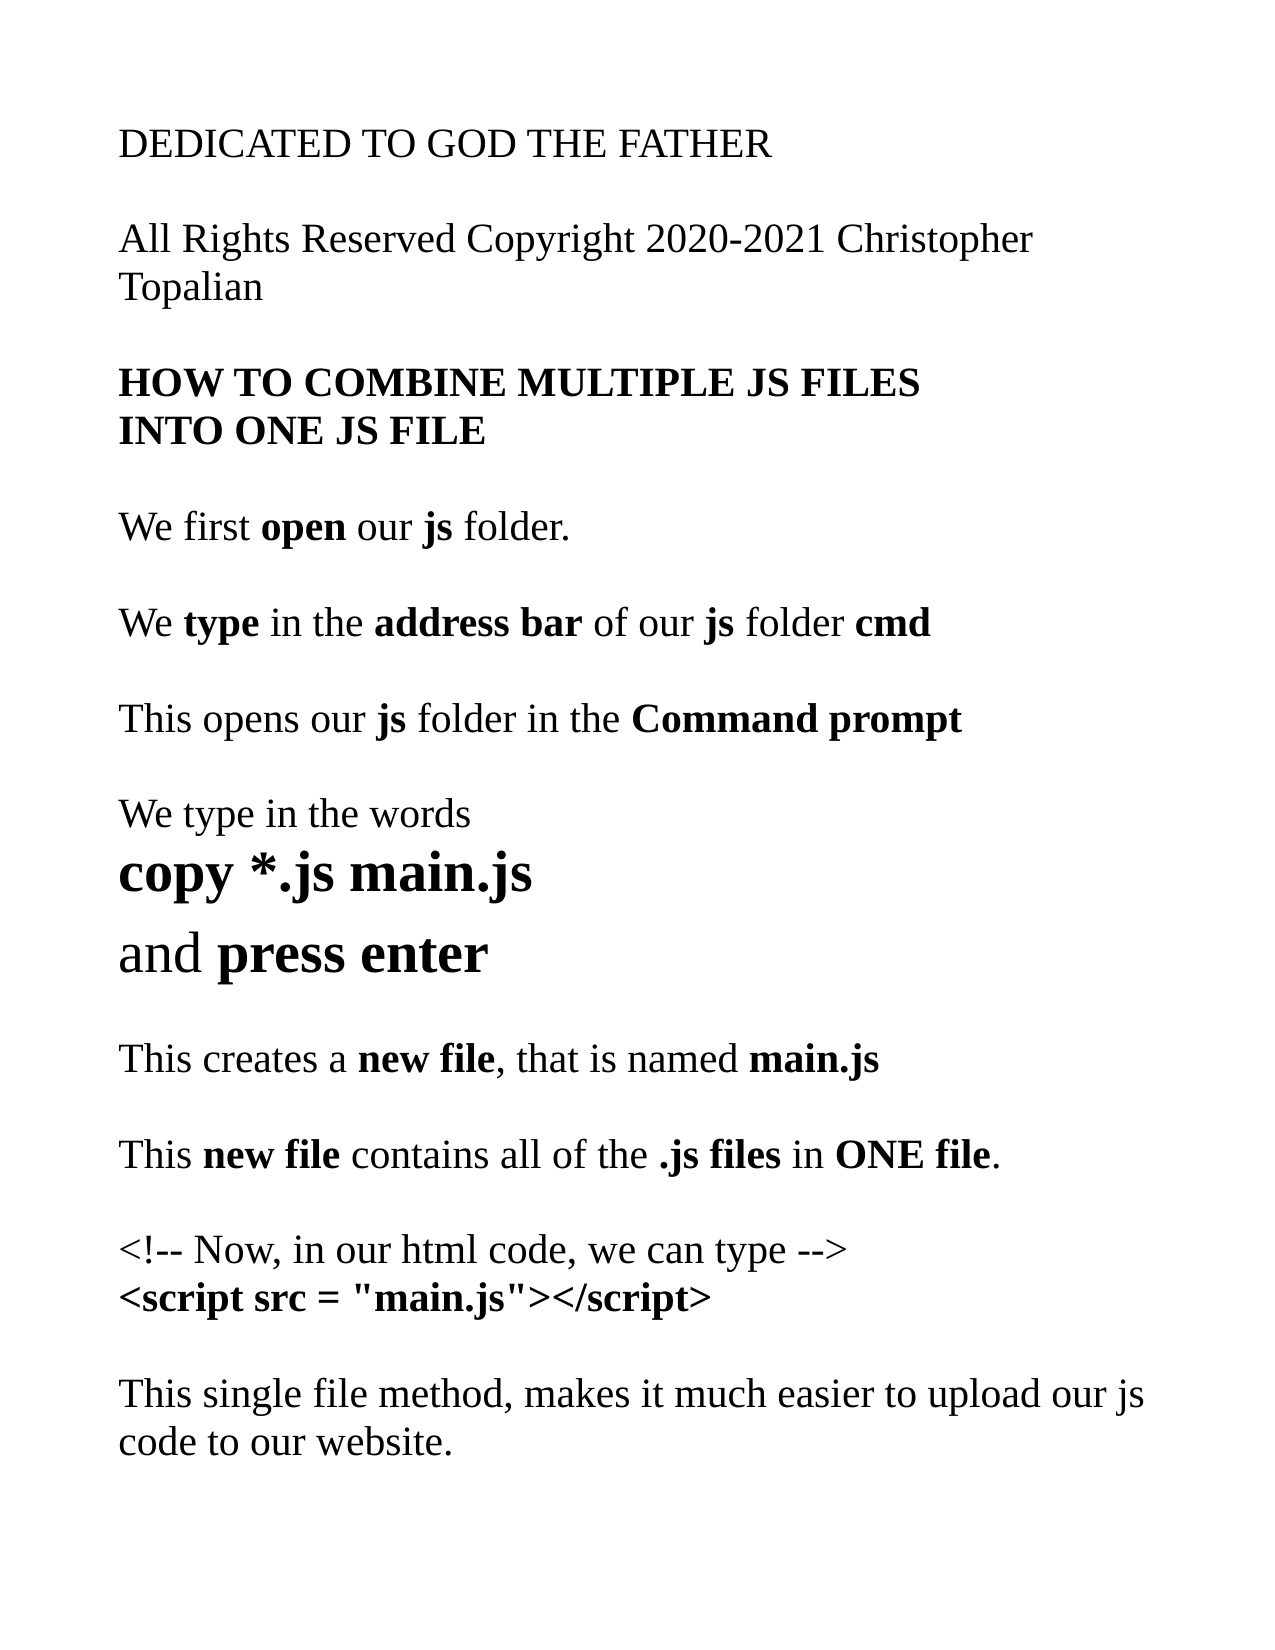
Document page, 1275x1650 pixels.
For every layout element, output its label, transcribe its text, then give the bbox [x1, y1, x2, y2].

text copy *.js main.js [118, 837, 1157, 904]
text We type in the words [118, 789, 1157, 837]
text and press enter [118, 918, 1157, 985]
text <!-- Now, in our html code, we can type --> [118, 1225, 1157, 1273]
text We first open our js folder. [118, 501, 1157, 549]
text This single file method, makes it much easier to upload our js code to our website. [118, 1369, 1157, 1464]
text We type in the address bar of our js folder cmd [118, 597, 1157, 645]
text DEDICATED TO GOD THE FATHER [118, 118, 1157, 166]
text HOW TO COMBINE MULTIPLE JS FILES INTO ONE JS FILE [118, 358, 1157, 453]
text This new file contains all of the .js files in ONE file. [118, 1129, 1157, 1177]
text All Rights Reserved Copyright 2020-2021 Christopher Topalian [118, 214, 1157, 310]
text This opens our js folder in the Command prompt [118, 693, 1157, 741]
text This creates a new file, that is named main.js [118, 1033, 1157, 1081]
text <script src = "main.js"></script> [118, 1273, 1157, 1321]
